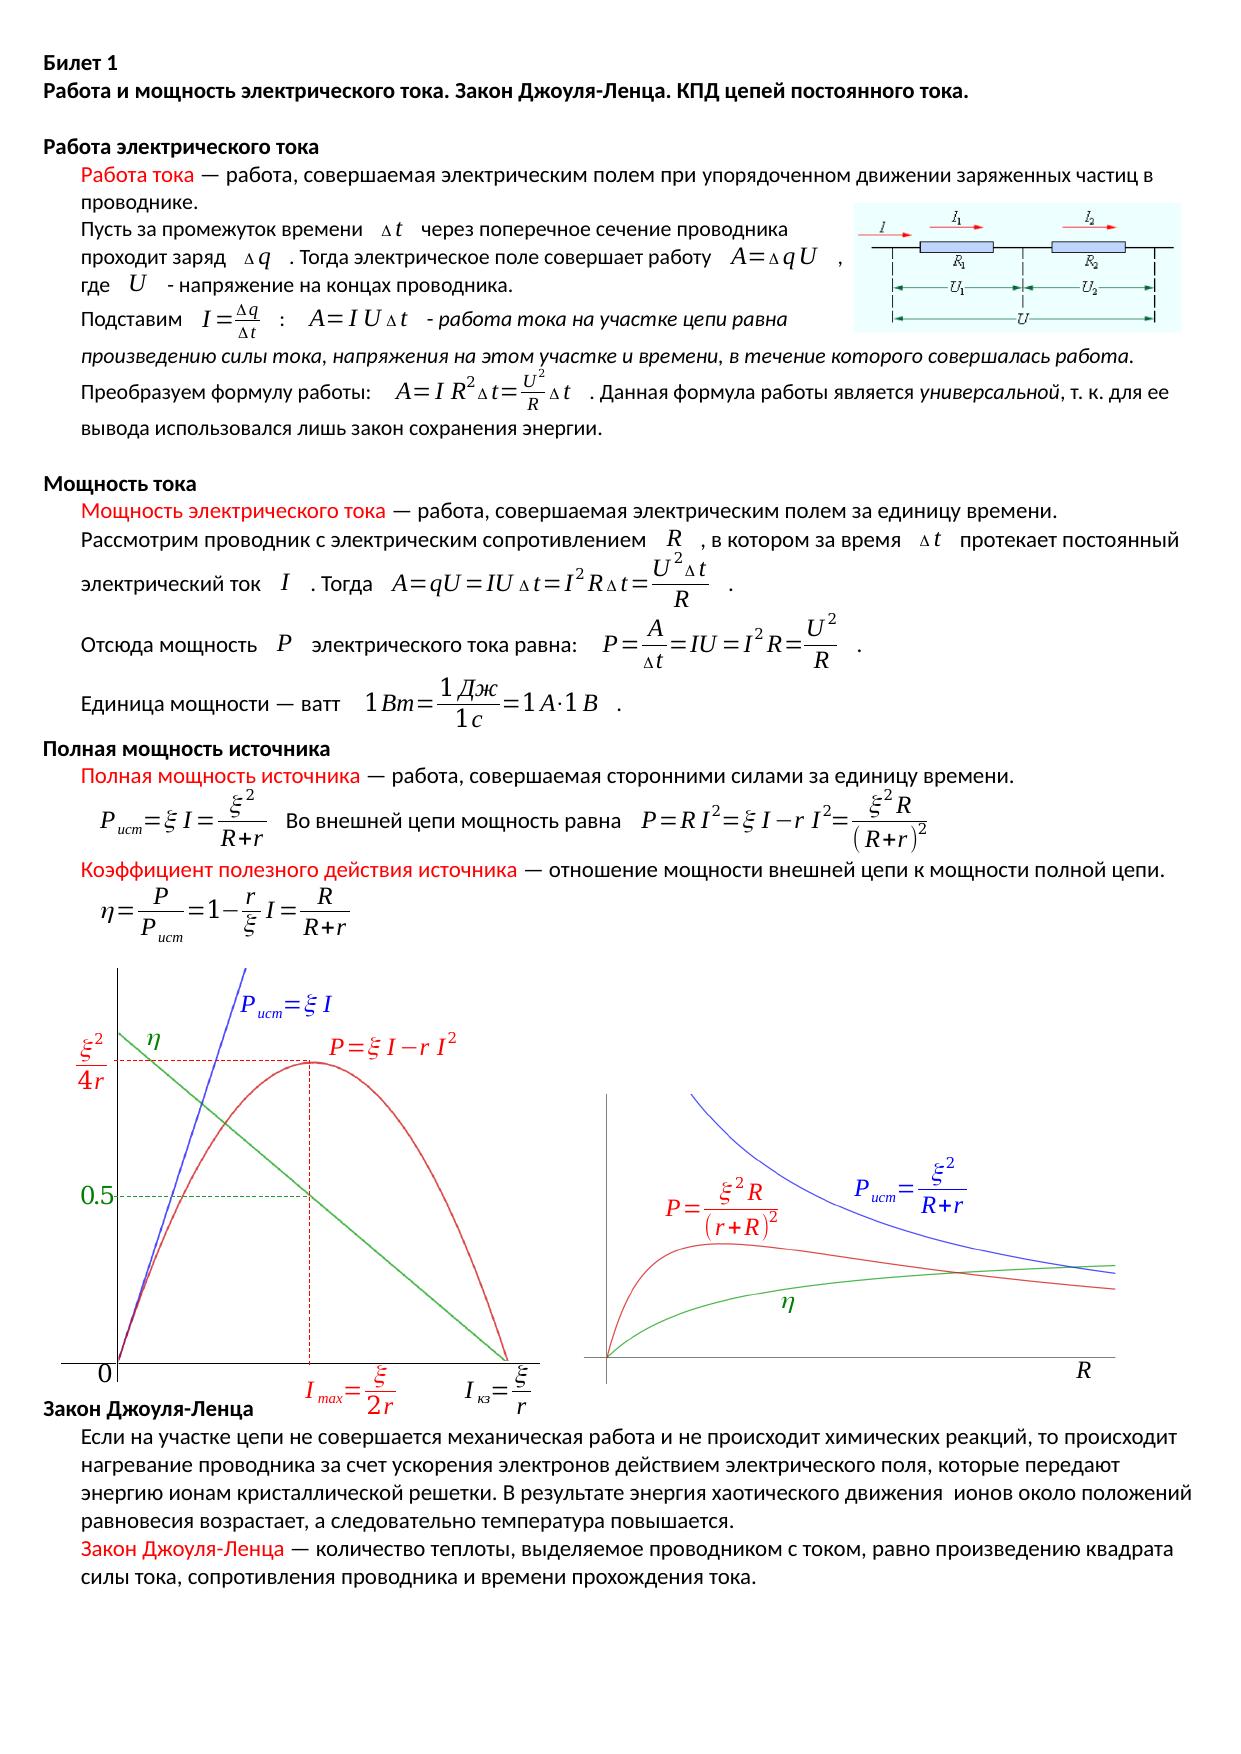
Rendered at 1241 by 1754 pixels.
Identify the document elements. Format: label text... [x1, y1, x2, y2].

text Полная мощность источника [43, 734, 1200, 762]
text Билет 1 [43, 48, 1200, 76]
text Работа электрического тока [43, 132, 1200, 160]
text Преобразуем формулу работы: . Данная формула работы является универсальной, т. к. для ее вывода использовался лишь закон сохранения энергии. [81, 368, 1200, 441]
picture [583, 1094, 1116, 1384]
text Закон Джоуля-Ленца — количество теплоты, выделяемое проводником с током, равно произведению квадрата силы тока, сопротивления проводника и времени прохождения тока. [81, 1534, 1200, 1590]
text Если на участке цепи не совершается механическая работа и не происходит химических реакций, то происходит нагревание проводника за счет ускорения электронов действием электрического поля, которые передают энергию ионам кристаллической решетки. В результате энергия хаотического движения ионов около положений равновесия возрастает, а следовательно температура повышается. [81, 1422, 1200, 1534]
text Коэффициент полезного действия источника — отношение мощности внешней цепи к мощности полной цепи. [81, 855, 1200, 945]
text [1122, 214, 1200, 298]
text Рассмотрим проводник с электрическим сопротивлением, в котором за времяпротекает постоянный электрический ток. Тогда. [81, 525, 1200, 613]
text Полная мощность источника — работа, совершаемая сторонними силами за единицу времени.Во внешней цепи мощность равна [81, 762, 1200, 855]
text Подставим: - работа тока на участке цепи равна произведению силы тока, напряжения на этом участке и времени, в течение которого совершалась работа. [81, 298, 1200, 368]
text Мощность электрического тока — работа, совершаемая электрическим полем за единицу времени. [81, 497, 1200, 525]
text Пусть за промежуток временичерез поперечное сечение проводника проходит заряд. Тогда электрическое поле совершает работу, где- напряжение на концах проводника. [81, 214, 922, 298]
picture [101, 1365, 109, 1381]
text Отсюда мощностьэлектрического тока равна: . [81, 613, 1200, 674]
picture [61, 968, 540, 1382]
text Мощность тока [43, 469, 1200, 497]
picture [922, 203, 1122, 333]
text Работа тока — работа, совершаемая электрическим полем при упорядоченном движении заряженных частиц в проводнике. [81, 160, 1200, 214]
text Единица мощности — ватт . [81, 674, 1200, 734]
text Закон Джоуля-Ленца [43, 1394, 1200, 1422]
text Работа и мощность электрического тока. Закон Джоуля-Ленца. КПД цепей постоянного тока. [43, 76, 1200, 104]
